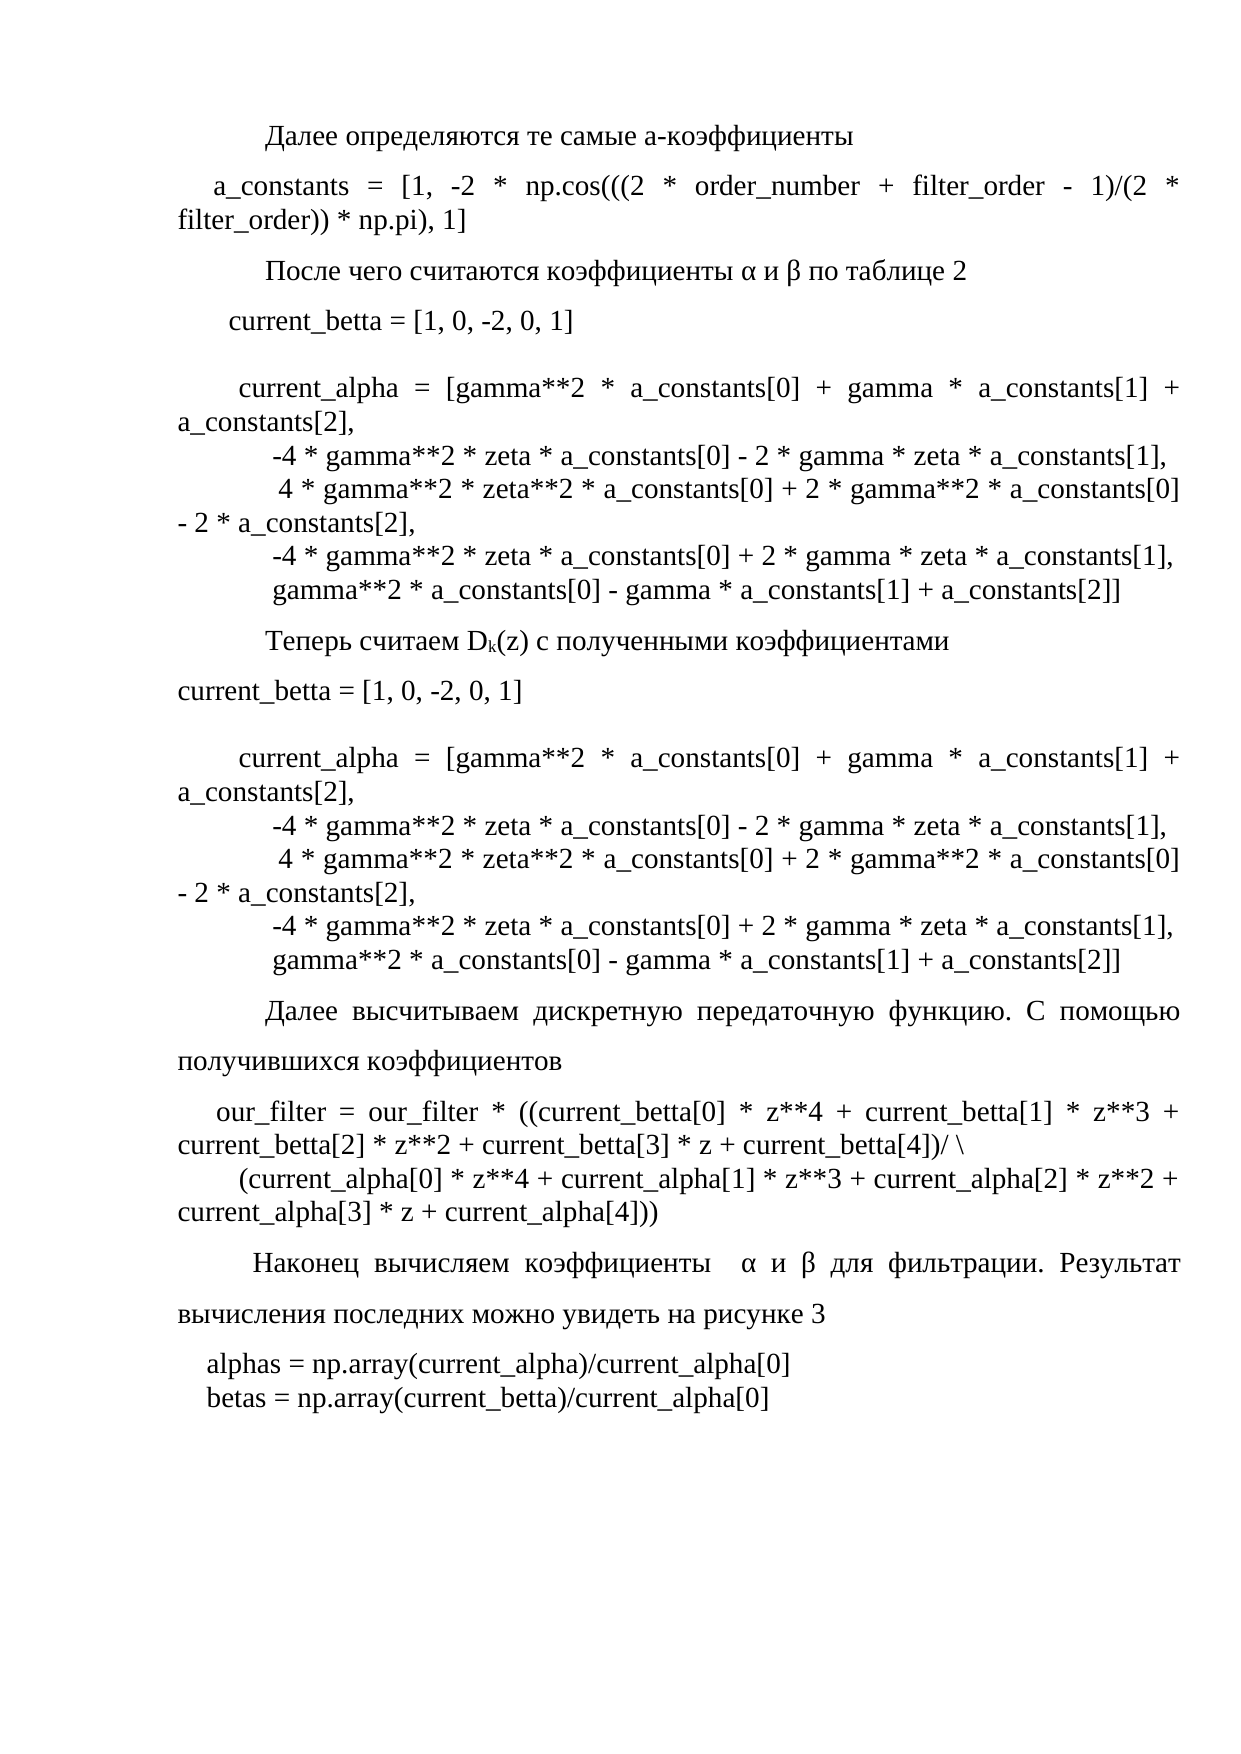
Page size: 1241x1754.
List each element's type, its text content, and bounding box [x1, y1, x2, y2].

text 4 * gamma**2 * zeta**2 * a_constants[0] + 2 * gamma**2 * a_constants[0] - 2 * a_constants[2], [177, 841, 1181, 908]
text Наконец вычисляем коэффициенты α и β для фильтрации. Результат вычисления последних можно увидеть на рисунке 3 [177, 1246, 1181, 1329]
text alphas = np.array(current_alpha)/current_alpha[0] [177, 1346, 1181, 1380]
text Далее высчитываем дискретную передаточную функцию. С помощью получившихся коэффициентов [177, 993, 1181, 1077]
text our_filter = our_filter * ((current_betta[0] * z**4 + current_betta[1] * z**3 + current_betta[2] * z**2 + current_betta[3] * z + current_betta[4])/ \ [177, 1094, 1181, 1161]
text gamma**2 * a_constants[0] - gamma * a_constants[1] + a_constants[2]] [177, 942, 1181, 975]
text (current_alpha[0] * z**4 + current_alpha[1] * z**3 + current_alpha[2] * z**2 + current_alpha[3] * z + current_alpha[4])) [177, 1161, 1181, 1228]
text current_betta = [1, 0, -2, 0, 1] [177, 673, 1181, 707]
text -4 * gamma**2 * zeta * a_constants[0] - 2 * gamma * zeta * a_constants[1], [177, 438, 1181, 471]
text После чего считаются коэффициенты α и β по таблице 2 [177, 253, 1181, 287]
text -4 * gamma**2 * zeta * a_constants[0] + 2 * gamma * zeta * a_constants[1], [177, 908, 1181, 942]
text Теперь считаем Dk(z) с полученными коэффициентами [177, 623, 1181, 657]
text betas = np.array(current_betta)/current_alpha[0] [177, 1380, 1181, 1413]
text current_alpha = [gamma**2 * a_constants[0] + gamma * a_constants[1] + a_constants[2], [177, 741, 1181, 808]
text gamma**2 * a_constants[0] - gamma * a_constants[1] + a_constants[2]] [177, 572, 1181, 605]
text current_betta = [1, 0, -2, 0, 1] [177, 303, 1181, 337]
text 4 * gamma**2 * zeta**2 * a_constants[0] + 2 * gamma**2 * a_constants[0] - 2 * a_constants[2], [177, 471, 1181, 538]
text current_alpha = [gamma**2 * a_constants[0] + gamma * a_constants[1] + a_constants[2], [177, 371, 1181, 438]
text a_constants = [1, -2 * np.cos(((2 * order_number + filter_order - 1)/(2 * filter_order)) * np.pi), 1] [177, 168, 1181, 236]
text -4 * gamma**2 * zeta * a_constants[0] + 2 * gamma * zeta * a_constants[1], [177, 538, 1181, 572]
text Далее определяются те самые a-коэффициенты [177, 118, 1181, 152]
text -4 * gamma**2 * zeta * a_constants[0] - 2 * gamma * zeta * a_constants[1], [177, 808, 1181, 841]
